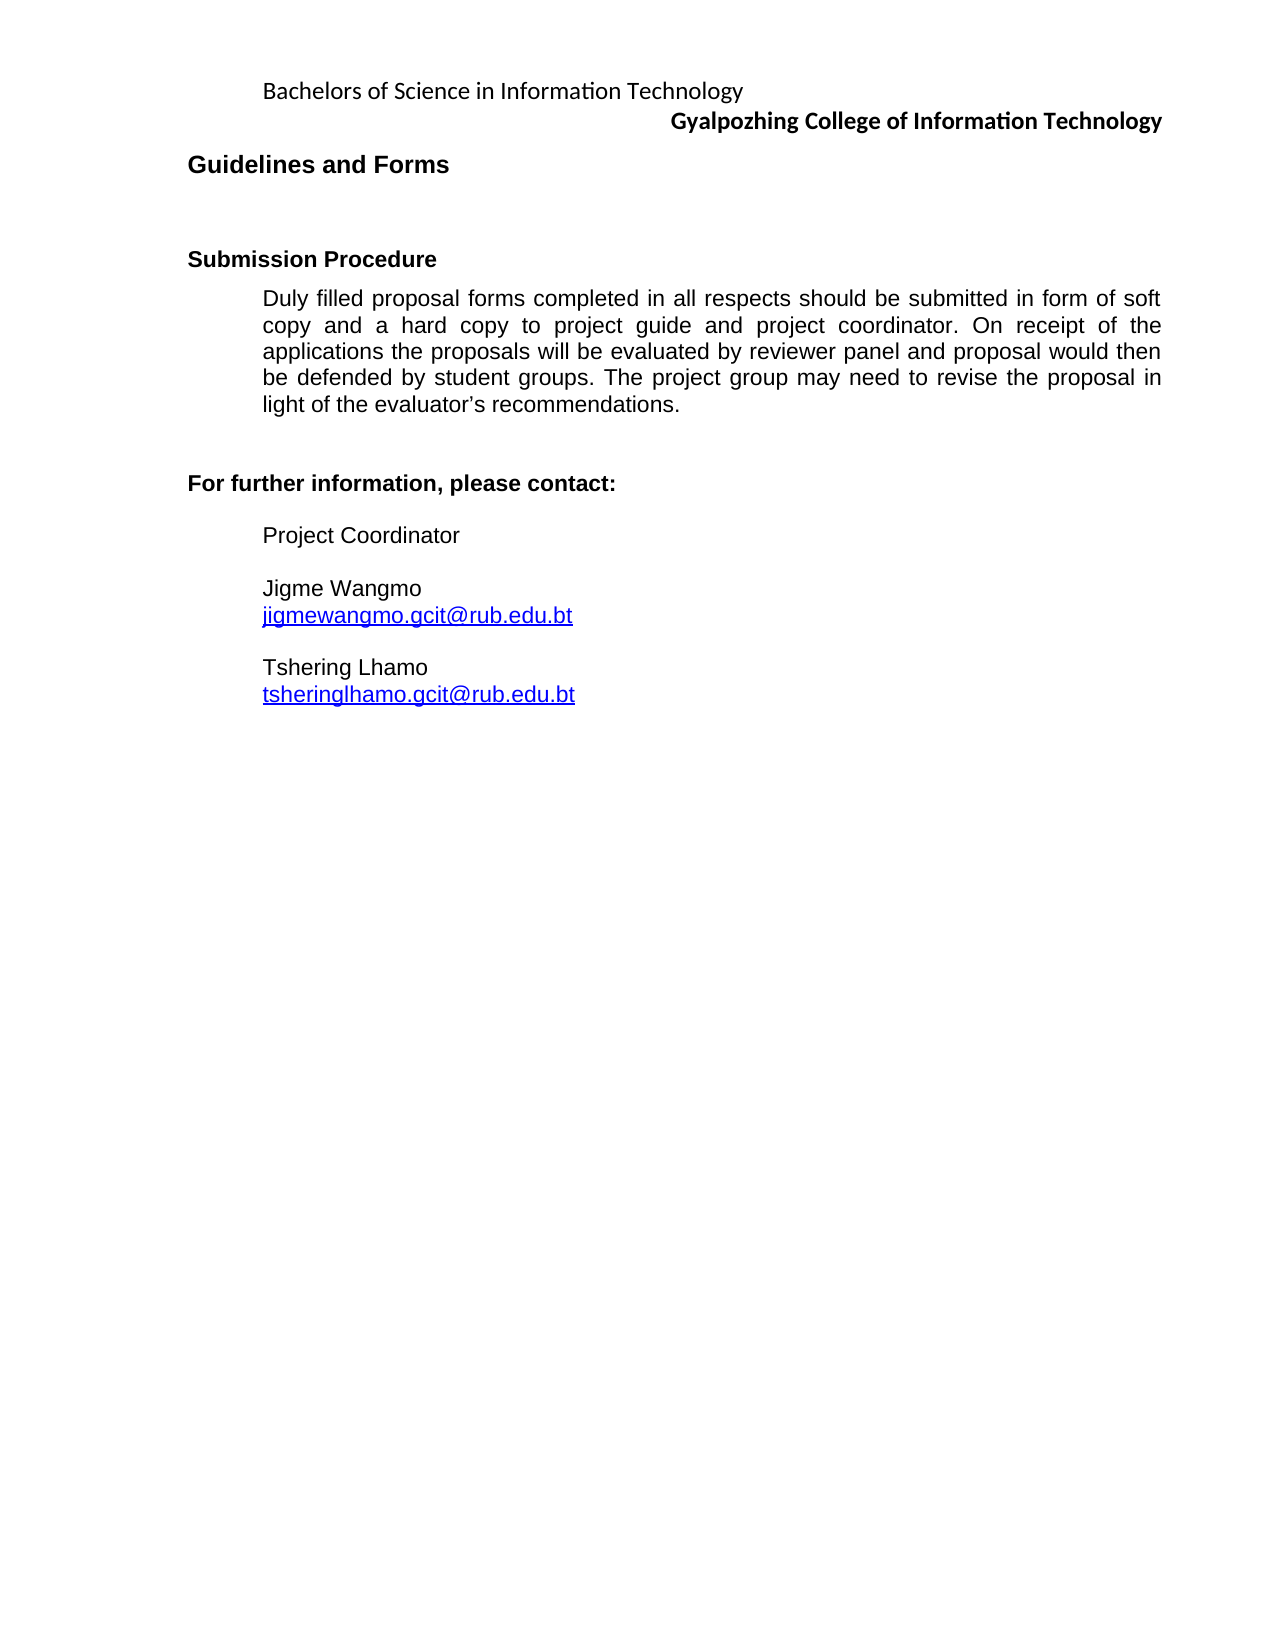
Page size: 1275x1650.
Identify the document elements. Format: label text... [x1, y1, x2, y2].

text Submission Procedure [187, 246, 1162, 272]
text For further information, please contact: [187, 470, 1162, 496]
text tsheringlhamo.gcit@rub.edu.bt [187, 681, 1162, 707]
text jigmewangmo.gcit@rub.edu.bt [187, 602, 1162, 628]
text Jigme Wangmo [262, 575, 1162, 602]
text Duly filled proposal forms completed in all respects should be submitted in form of soft copy and a hard copy to project guide and project coordinator. On receipt of the applications the proposals will be evaluated by reviewer panel and proposal would then be defended by student groups. The project group may need to revise the proposal in light of the evaluator’s recommendations. [262, 285, 1162, 417]
text Tshering Lhamo [187, 654, 1162, 681]
text Guidelines and Forms [187, 150, 1162, 179]
text Project Coordinator [262, 522, 1162, 549]
